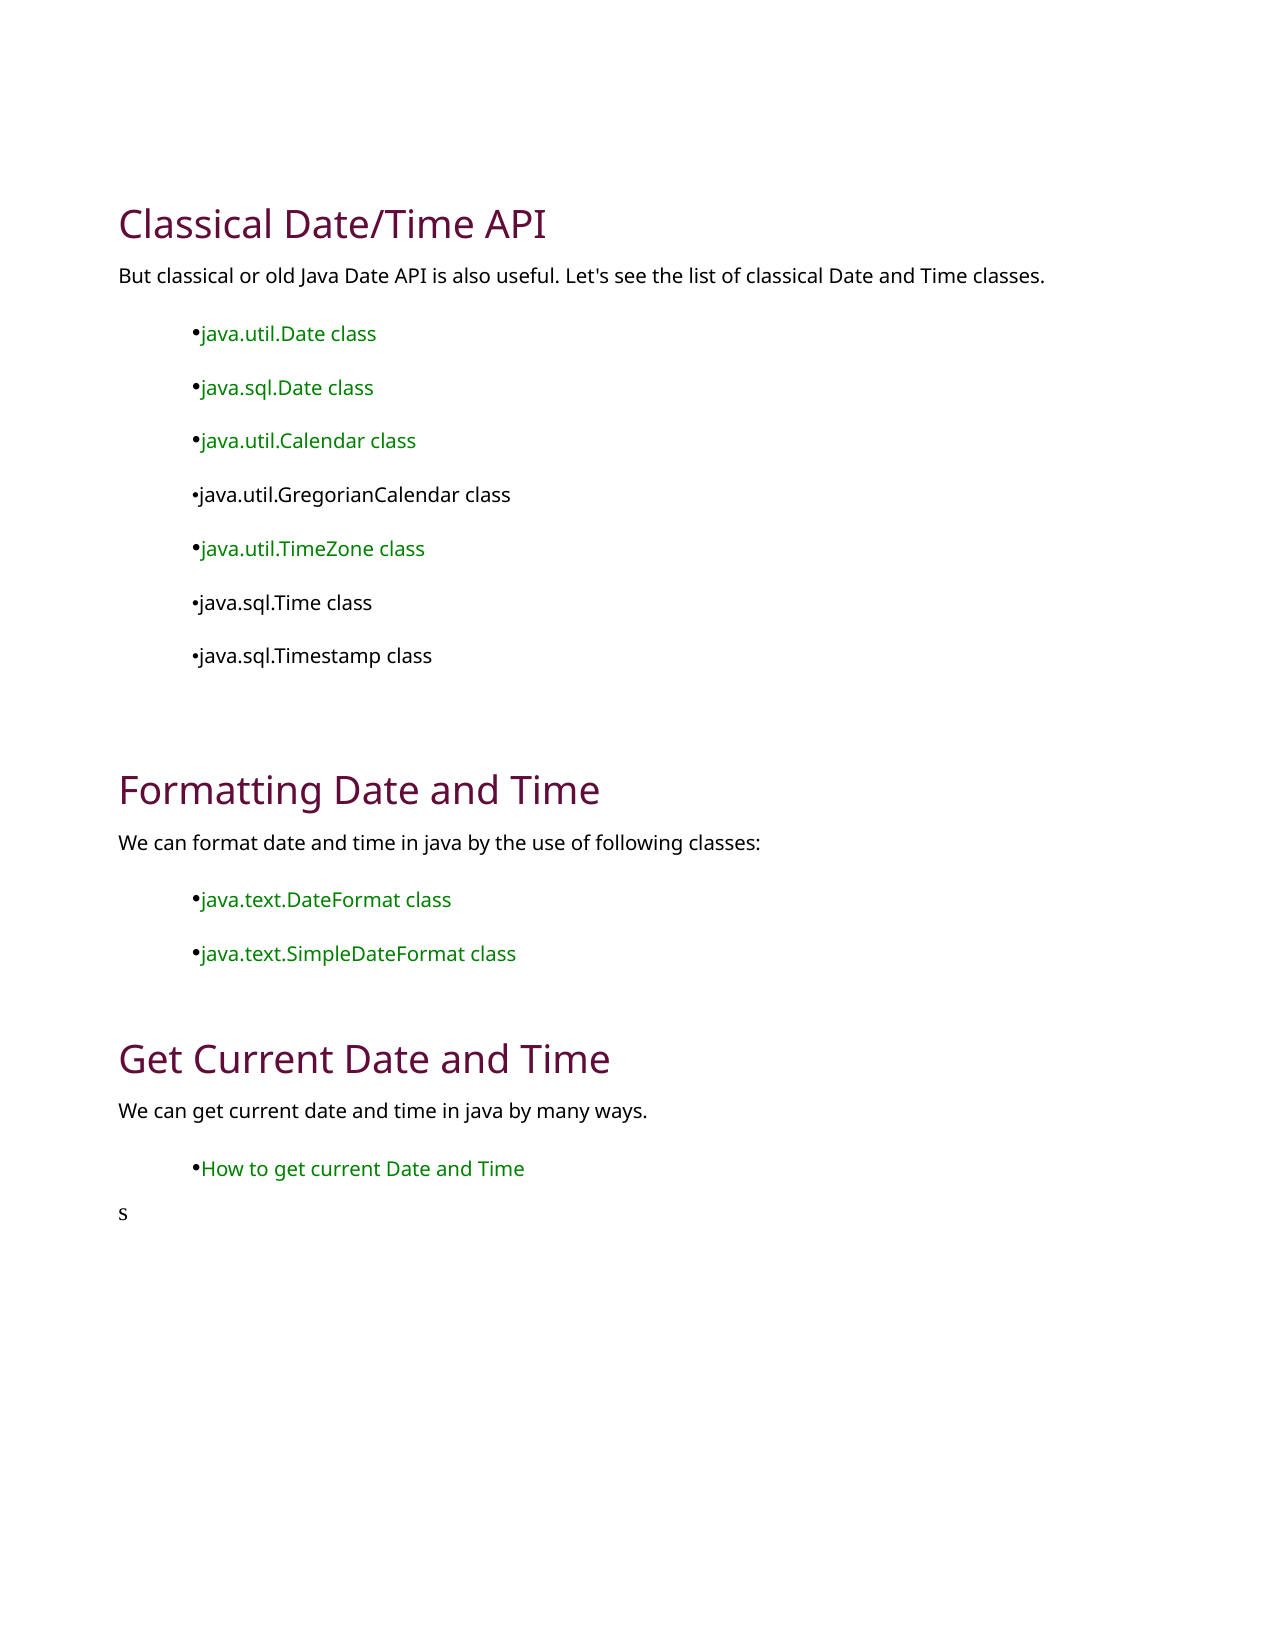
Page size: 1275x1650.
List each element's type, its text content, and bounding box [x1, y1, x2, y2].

subtitle Formatting Date and Time [118, 762, 1157, 816]
list java.util.Date class [118, 315, 1157, 348]
list java.sql.Time class [118, 583, 1157, 616]
list java.util.Calendar class [118, 422, 1157, 455]
list java.util.TimeZone class [118, 529, 1157, 562]
list java.util.GregorianCalendar class [118, 476, 1157, 508]
list java.text.DateFormat class [118, 881, 1157, 913]
text We can format date and time in java by the use of following classes: [118, 828, 1157, 856]
text But classical or old Java Date API is also useful. Let's see the list of classical Date and Time classes. [118, 262, 1157, 290]
list How to get current Date and Time [118, 1150, 1157, 1182]
subtitle Get Current Date and Time [118, 1031, 1157, 1084]
list java.sql.Date class [118, 368, 1157, 401]
list java.sql.Timestamp class [118, 637, 1157, 669]
subtitle Classical Date/Time API [118, 196, 1157, 250]
text s [118, 1197, 1157, 1226]
text We can get current date and time in java by many ways. [118, 1097, 1157, 1125]
list java.text.SimpleDateFormat class [118, 934, 1157, 967]
